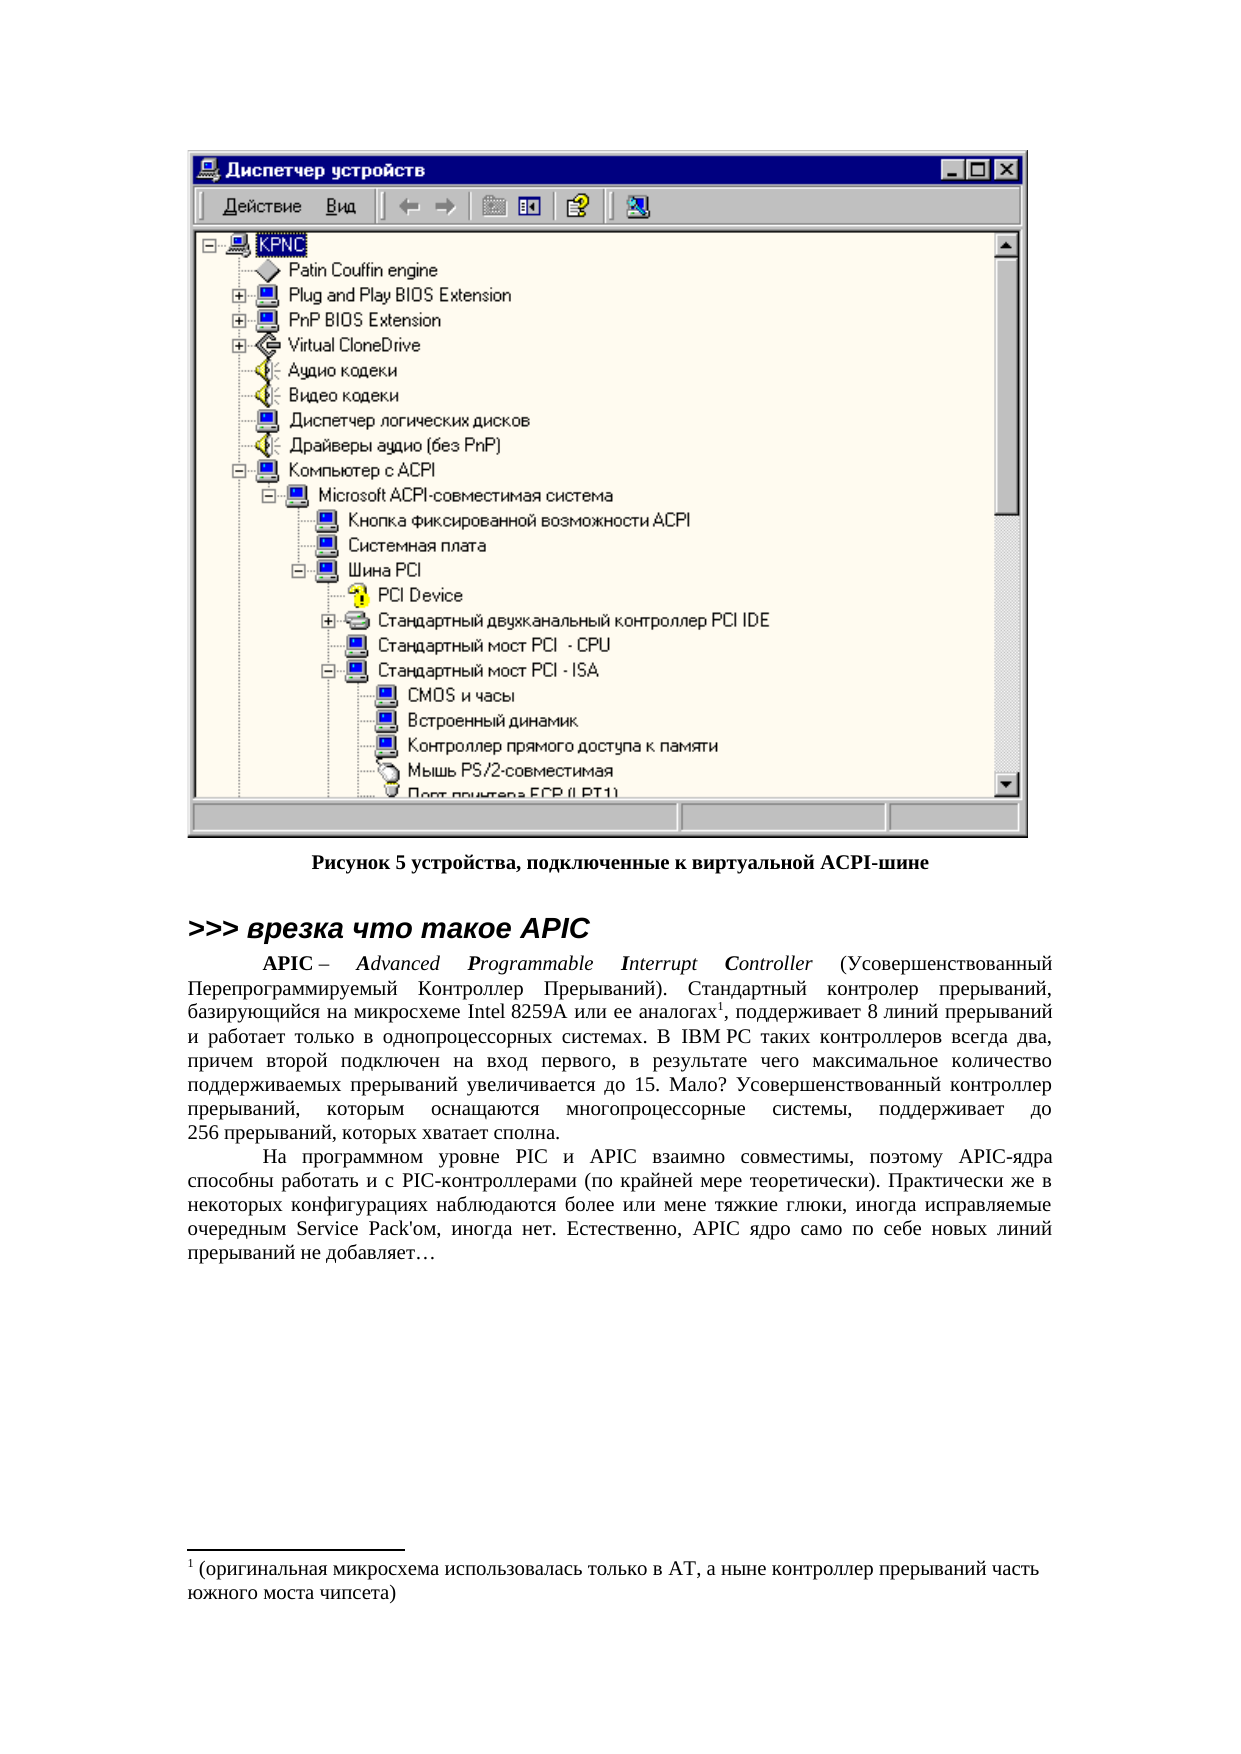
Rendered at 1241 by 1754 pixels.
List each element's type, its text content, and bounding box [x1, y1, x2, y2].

text APIC – Advanced Programmable Interrupt Controller (Усовершенствованный Перепрограммируемый Контроллер Прерываний). Стандартный контролер прерываний, базирующийся на микросхеме Intel 8259A или ее аналогах, поддерживает 8 линий прерываний и работает только в однопроцессорных системах. В IBM PC таких контроллеров всегда два, причем второй подключен на вход первого, в результате чего максимальное количество поддерживаемых прерываний увеличивается до 15. Мало? Усовершенствованный контроллер прерываний, которым оснащаются многопроцессорные системы, поддерживает до 256 прерываний, которых хватает сполна. [187, 951, 1053, 1144]
subtitle >>> врезка что такое APIC [187, 912, 1053, 945]
text На программном уровне PIC и APIC взаимно совместимы, поэтому APIC-ядра способны работать и с PIC-контроллерами (по крайней мере теоретически). Практически же в некоторых конфигурациях наблюдаются более или мене тяжкие глюки, иногда исправляемые очередным Service Pack'ом, иногда нет. Естественно, APIC ядро само по себе новых линий прерываний не добавляет… [187, 1144, 1053, 1264]
picture [187, 150, 1028, 838]
text (оригинальная микросхема использовалась только в AT, а ныне контроллер прерываний часть южного моста чипсета) [187, 1556, 1053, 1604]
text Рисунок 5 устройства, подключенные к виртуальной ACPI-шине [187, 850, 1053, 874]
